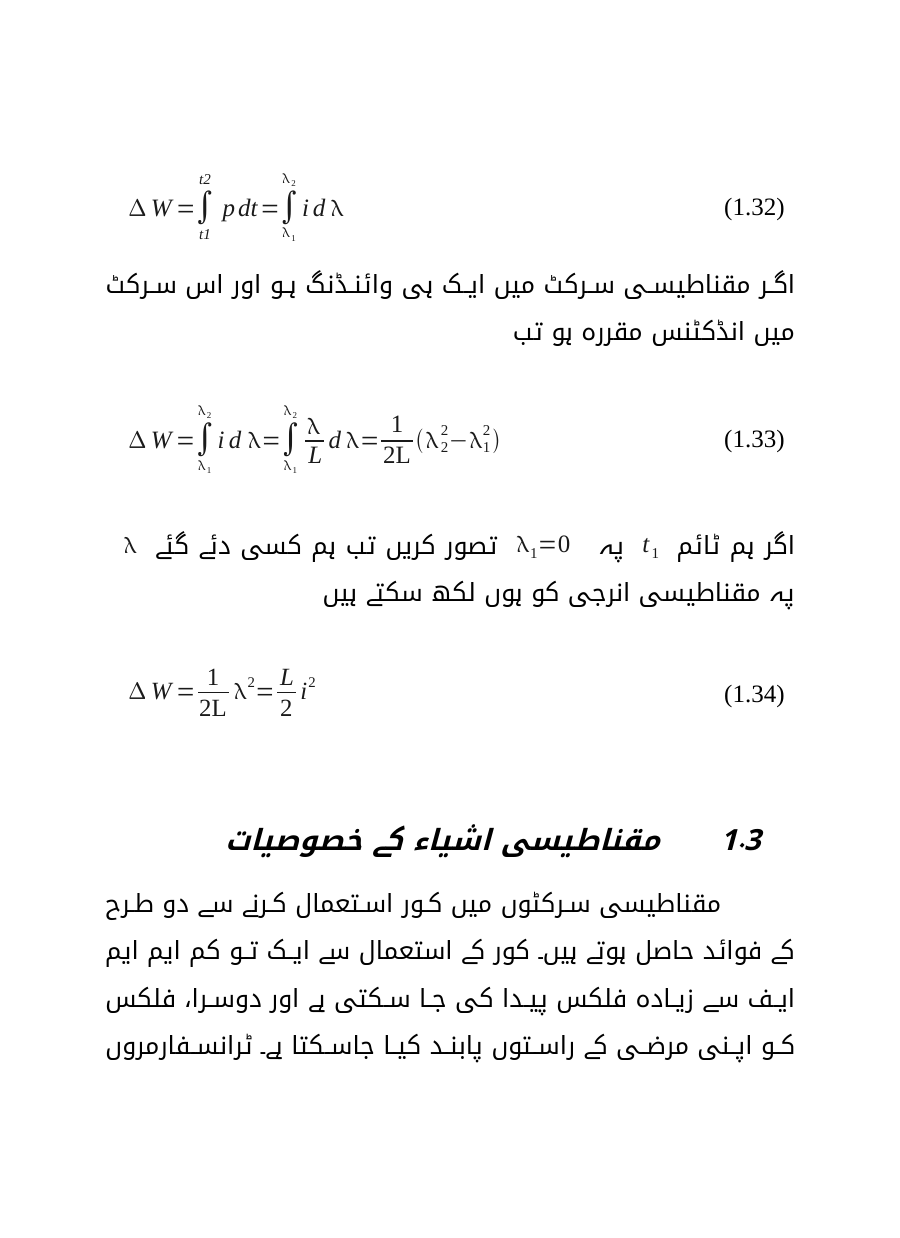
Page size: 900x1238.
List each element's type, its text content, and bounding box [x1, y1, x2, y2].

table_header (1.32) [718, 165, 795, 261]
text مقناطیسی سرکٹوں میں کور استعمال کرنے سے دو طرح کے فوائد حاصل ہوتے ہیں۔ کور کے استعمال سے ایک تو کم ایم ایم ایف سے زیادہ فلکس پیدا کی جا سکتی ہے اور دوسرا، فلکس کو اپنی مرضی کے راستوں پابند کیا جاسکتا ہے۔ ٹرانسفارمروں میں کور کو استعمال کر کے فلکس کو اِس طرح پابند کیا جاتا ہے کہ جو فلکس ایک کائل سے گزرتا ہے، وہی فلکس، سارا کا سارا، باقی کائلوں سے بھی گزرتا ہے۔ موٹروں میں کور کو استعمال کرکے فلکس کو یوں گزارا جاتا ہے کہ زیادہ سے زیادہ طاقت پیدا ہو۔ [105, 880, 795, 1070]
table_header [105, 165, 718, 261]
table_header (1.34) [718, 658, 795, 741]
table_header (1.33) [718, 397, 795, 493]
table_header [105, 397, 718, 493]
text اگر ہم ٹائمپہ تصور کریں تب ہم کسی دئے گئےپہ مقناطیسی انرجی کو ہوں لکھ سکتے ہیں [105, 522, 795, 617]
subtitle مقناطیسی اشیاء کے خصوصیات [105, 812, 720, 868]
table_header [105, 658, 718, 741]
text اگر مقناطیسی سرکٹ میں ایک ہی وائنڈنگ ہو اور اس سرکٹ میں انڈکٹنس مقررہ ہو تب [105, 261, 795, 356]
